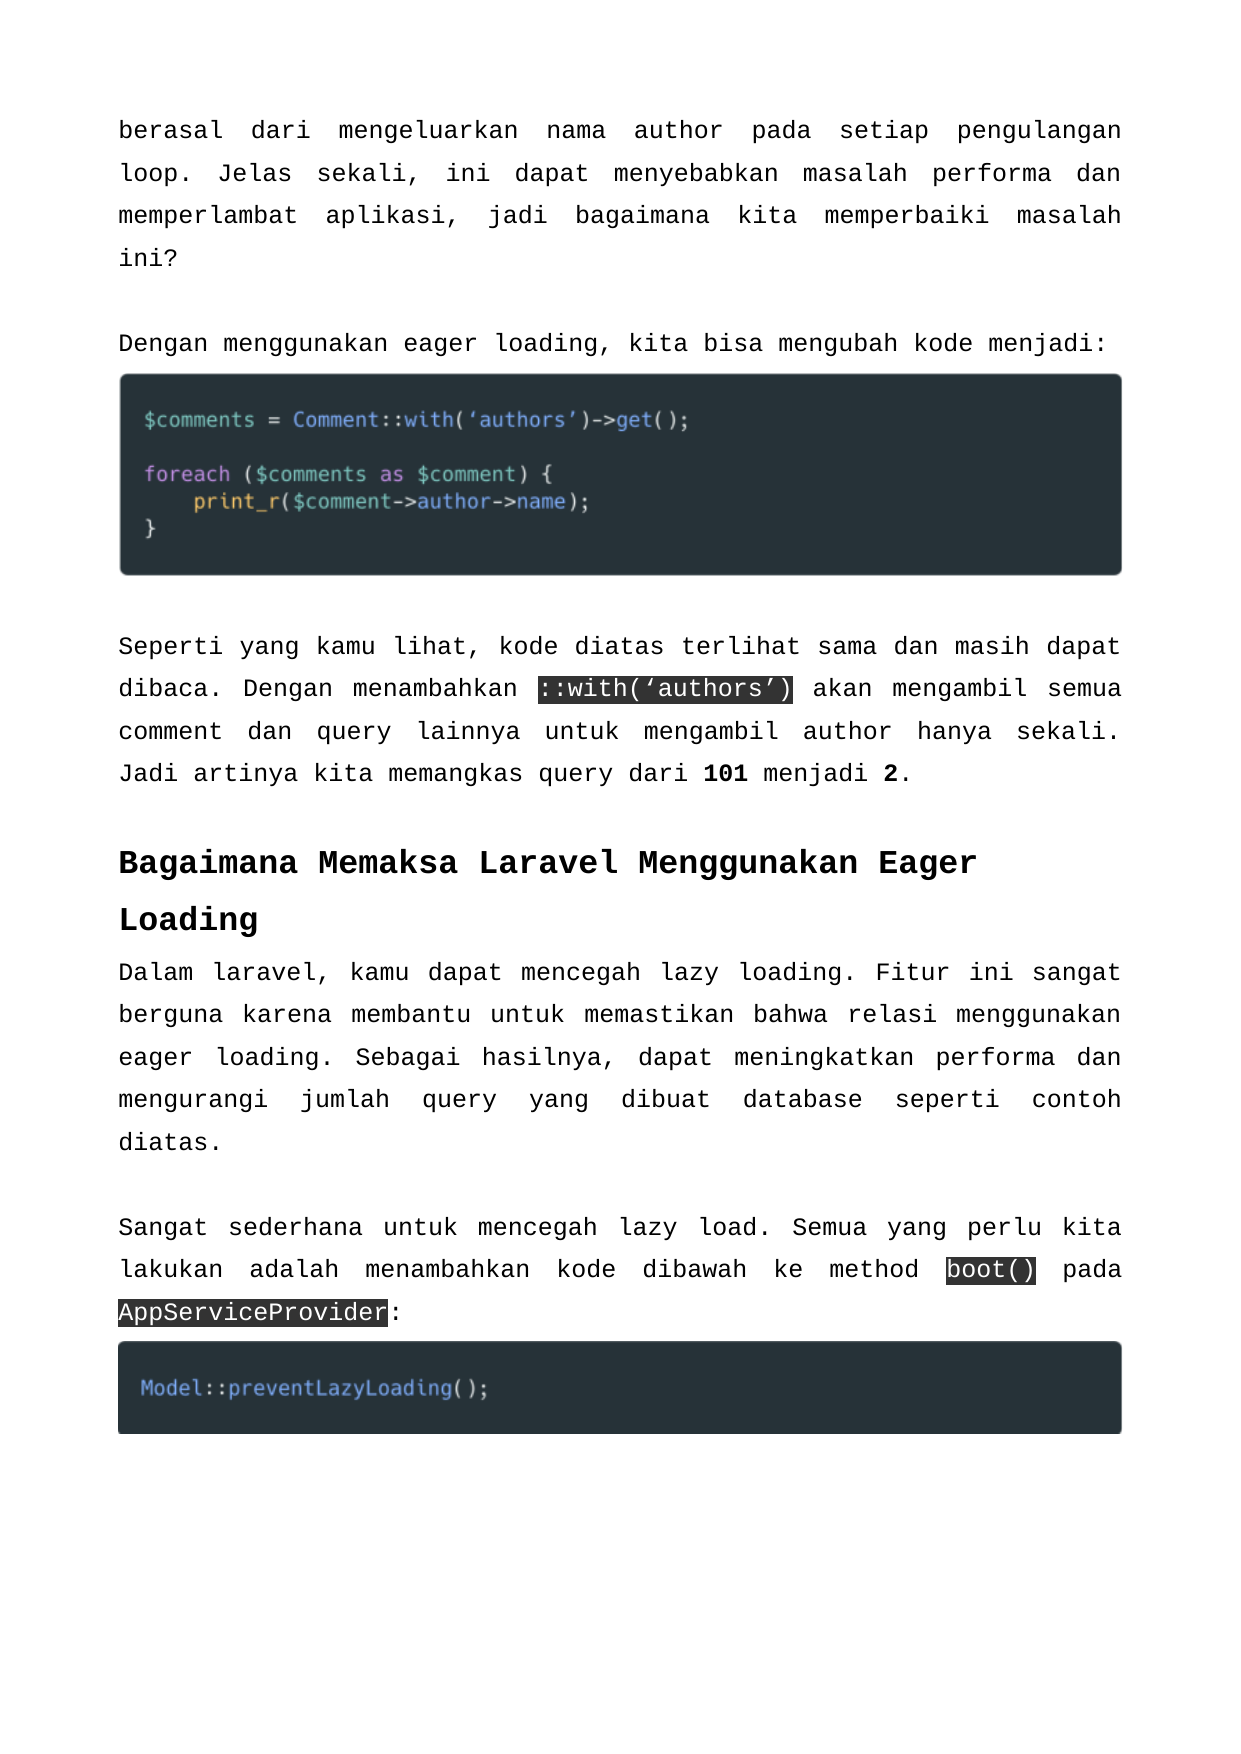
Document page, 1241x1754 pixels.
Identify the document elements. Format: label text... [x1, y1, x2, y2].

text Dalam laravel, kamu dapat mencegah lazy loading. Fitur ini sangat berguna karena membantu untuk memastikan bahwa relasi menggunakan eager loading. Sebagai hasilnya, dapat meningkatkan performa dan mengurangi jumlah query yang dibuat database seperti contoh diatas. [118, 959, 1122, 1157]
text Bagaimana Memaksa Laravel Menggunakan Eager Loading [118, 846, 1122, 940]
text Seperti yang kamu lihat, kode diatas terlihat sama dan masih dapat dibaca. Dengan menambahkan ::with(‘authors’) akan mengambil semua comment dan query lainnya untuk mengambil author hanya sekali. Jadi artinya kita memangkas query dari 101 menjadi 2. [118, 633, 1122, 789]
picture [118, 373, 1123, 577]
text berasal dari mengeluarkan nama author pada setiap pengulangan loop. Jelas sekali, ini dapat menyebabkan masalah performa dan memperlambat aplikasi, jadi bagaimana kita memperbaiki masalah ini? [118, 118, 1122, 274]
picture [118, 1341, 1123, 1434]
text Sangat sederhana untuk mencegah lazy load. Semua yang perlu kita lakukan adalah menambahkan kode dibawah ke method boot() pada AppServiceProvider: [118, 1214, 1122, 1327]
text Dengan menggunakan eager loading, kita bisa mengubah kode menjadi: [118, 331, 1122, 359]
